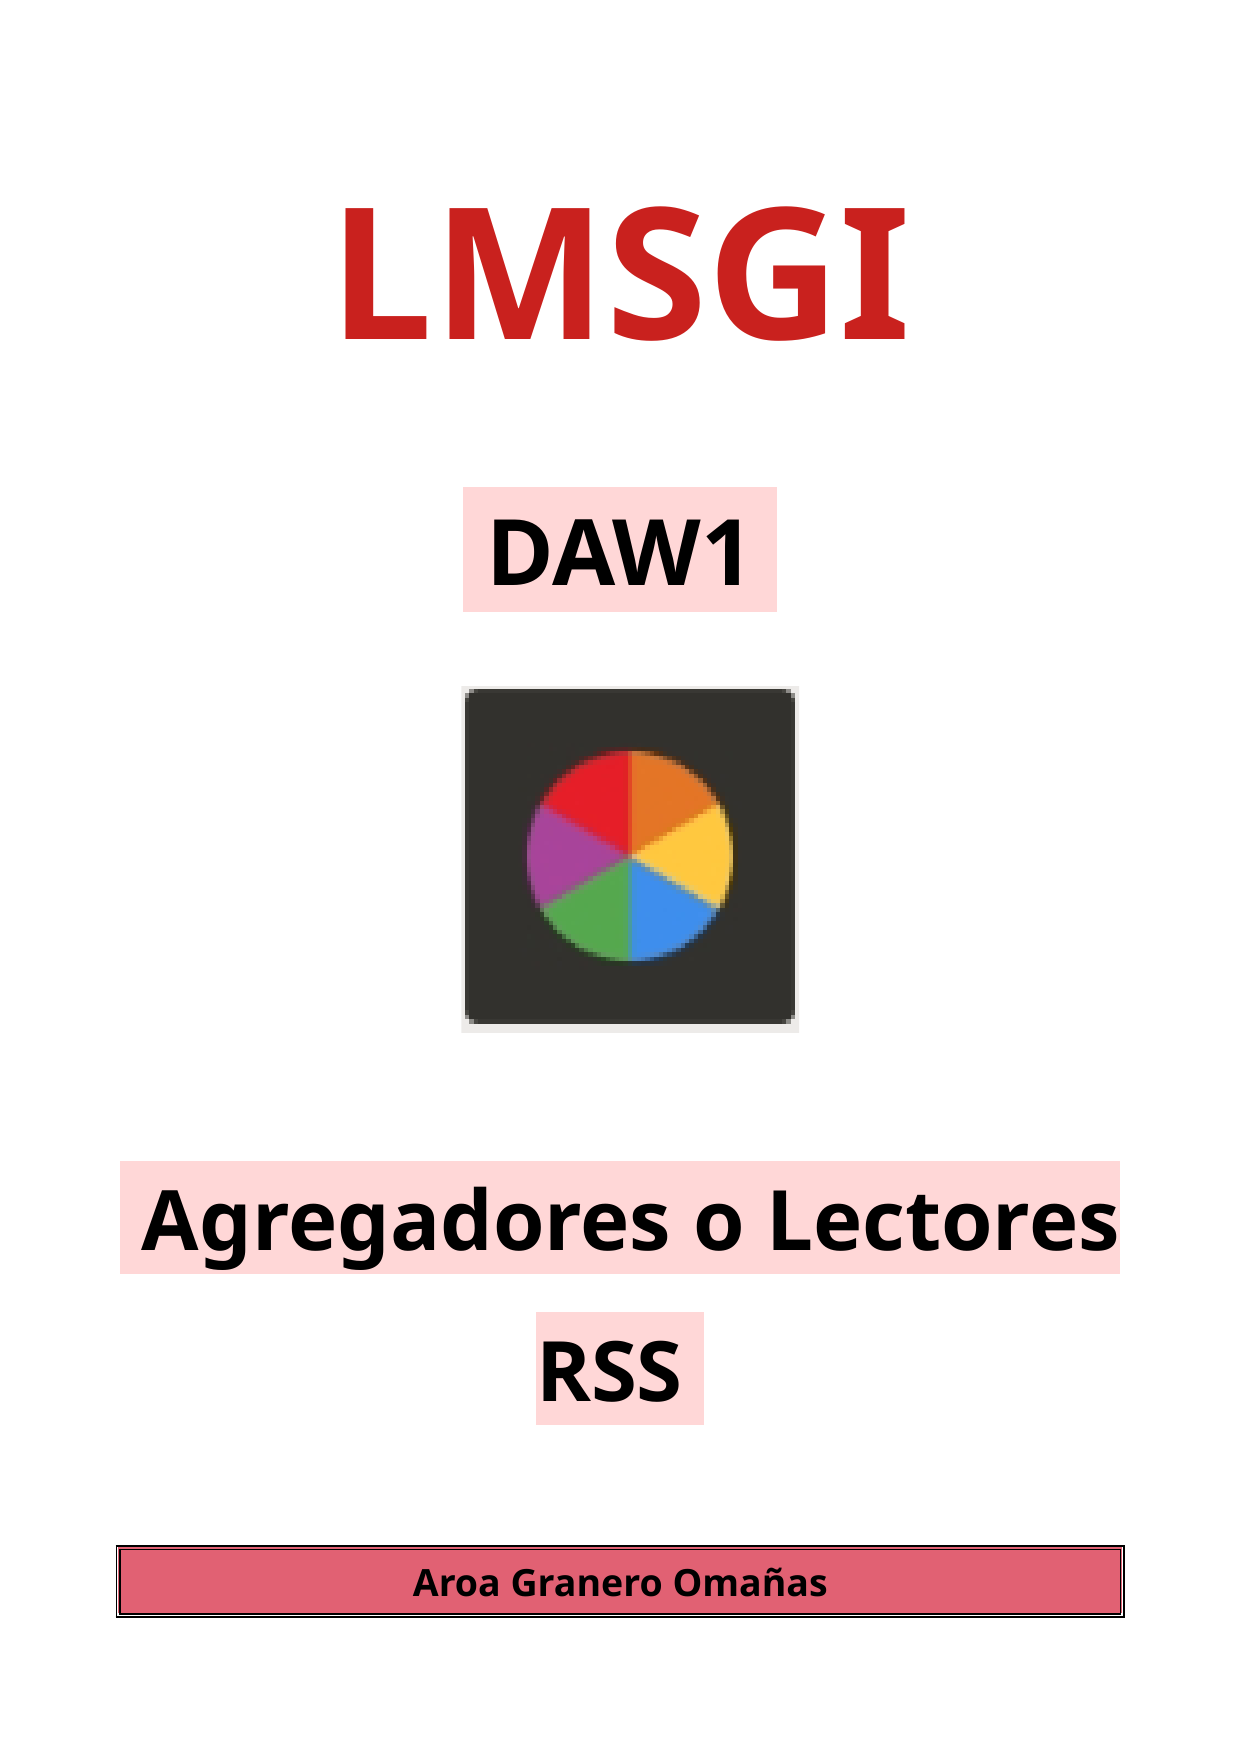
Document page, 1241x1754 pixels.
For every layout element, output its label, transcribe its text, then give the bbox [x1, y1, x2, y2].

picture [461, 686, 800, 1033]
table_header Aroa Granero Omañas [121, 1550, 1120, 1613]
title Agregadores o Lectores [118, 1161, 1122, 1274]
title LMSGI [118, 143, 1122, 393]
title RSS [118, 1312, 1122, 1425]
title DAW1 [118, 487, 1122, 612]
